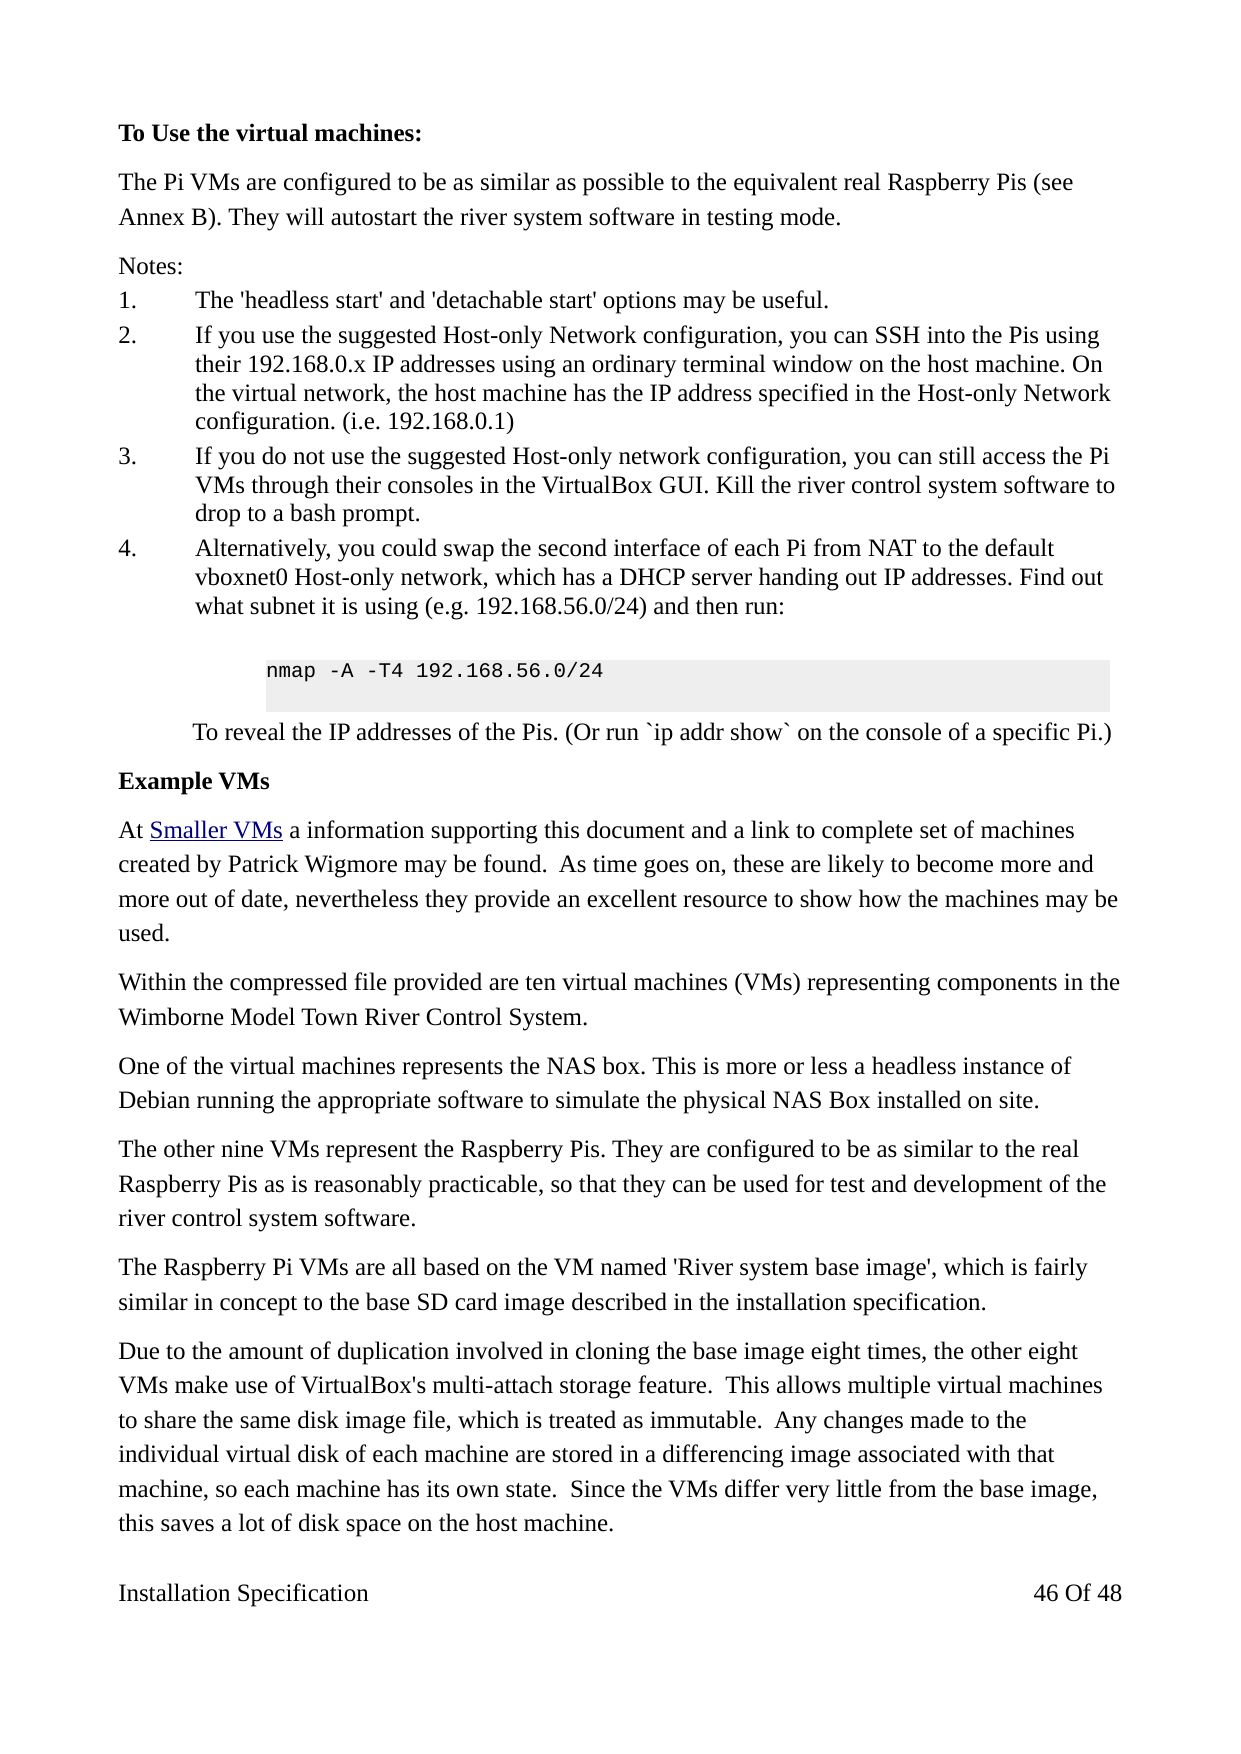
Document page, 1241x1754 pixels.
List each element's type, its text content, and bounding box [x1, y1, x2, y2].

text Notes: [118, 251, 1122, 279]
text The Raspberry Pi VMs are all based on the VM named 'River system base image', which is fairly similar in concept to the base SD card image described in the installation specification. [118, 1252, 1122, 1316]
text 4. Alternatively, you could swap the second interface of each Pi from NAT to the default vboxnet0 Host-only network, which has a DHCP server handing out IP addresses. Find out what subnet it is using (e.g. 192.168.56.0/24) and then run: [118, 533, 1122, 619]
text 1. The 'headless start' and 'detachable start' options may be useful. [118, 285, 1122, 314]
text 3. If you do not use the suggested Host-only network configuration, you can still access the Pi VMs through their consoles in the VirtualBox GUI. Kill the river control system software to drop to a bash prompt. [118, 441, 1122, 527]
text Within the compressed file provided are ten virtual machines (VMs) representing components in the Wimborne Model Town River Control System. [118, 967, 1122, 1031]
text One of the virtual machines represents the NAS box. This is more or less a headless instance of Debian running the appropriate software to simulate the physical NAS Box installed on site. [118, 1051, 1122, 1114]
text 2. If you use the suggested Host-only Network configuration, you can SSH into the Pis using their 192.168.0.x IP addresses using an ordinary terminal window on the host machine. On the virtual network, the host machine has the IP address specified in the Host-only Network configuration. (i.e. 192.168.0.1) [118, 320, 1122, 435]
text The other nine VMs represent the Raspberry Pis. They are configured to be as similar to the real Raspberry Pis as is reasonably practicable, so that they can be used for test and development of the river control system software. [118, 1134, 1122, 1232]
text Due to the amount of duplication involved in cloning the base image eight times, the other eight VMs make use of VirtualBox's multi-attach storage feature. This allows multiple virtual machines to share the same disk image file, which is treated as immutable. Any changes made to the individual virtual disk of each machine are stored in a differencing image associated with that machine, so each machine has its own state. Since the VMs differ very little from the base image, this saves a lot of disk space on the host machine. [118, 1336, 1122, 1537]
text Example VMs [118, 766, 1122, 794]
text At Smaller VMs a information supporting this document and a link to complete set of machines created by Patrick Wigmore may be found. As time goes on, these are likely to become more and more out of date, nevertheless they provide an excellent resource to show how the machines may be used. [118, 815, 1122, 947]
text To reveal the IP addresses of the Pis. (Or run `ip addr show` on the console of a specific Pi.) [192, 717, 1122, 746]
text The Pi VMs are configured to be as similar as possible to the equivalent real Raspberry Pis (see Annex B). They will autostart the river system software in testing mode. [118, 167, 1122, 230]
text nmap -A -T4 192.168.56.0/24 [266, 660, 1110, 684]
text To Use the virtual machines: [118, 118, 1122, 147]
